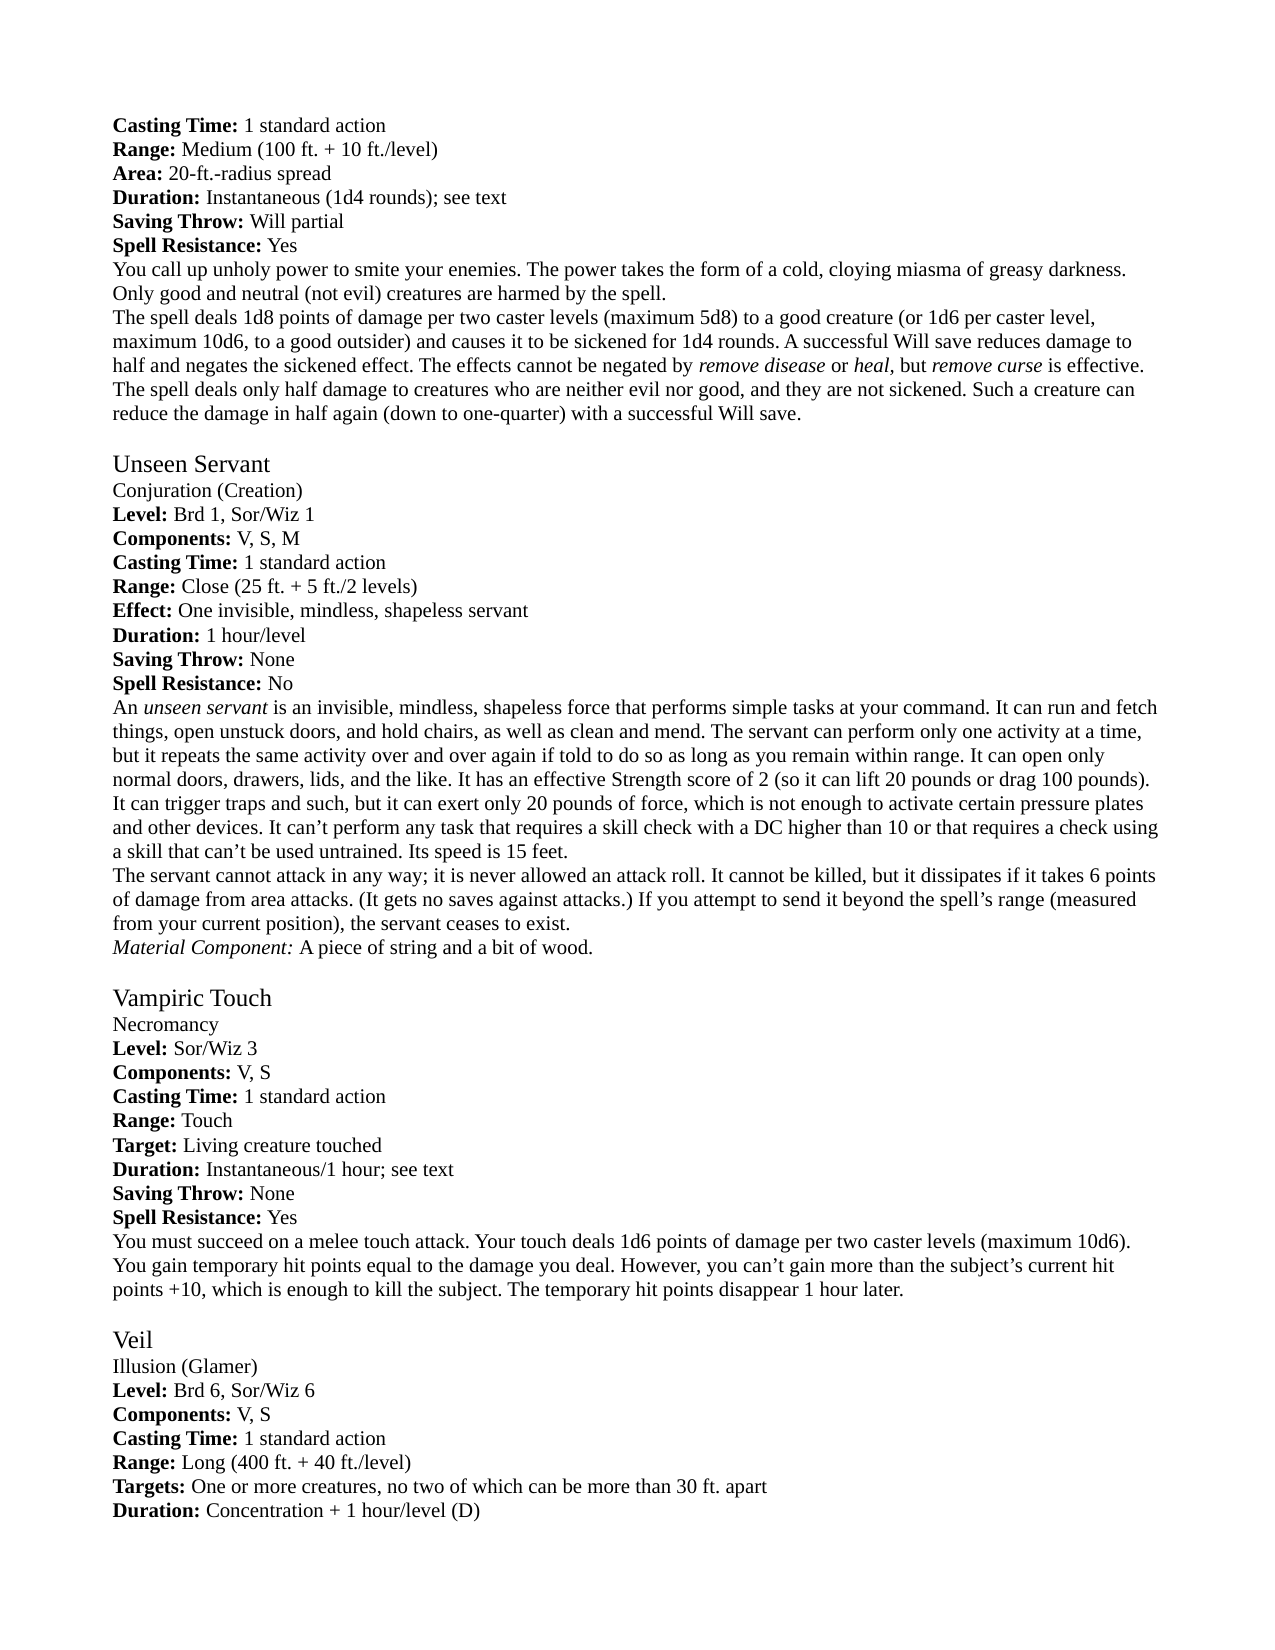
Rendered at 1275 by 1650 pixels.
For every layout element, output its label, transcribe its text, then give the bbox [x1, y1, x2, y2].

text You call up unholy power to smite your enemies. The power takes the form of a cold, cloying miasma of greasy darkness. [112, 257, 1162, 281]
text Level: Brd 6, Sor/Wiz 6 [112, 1378, 1162, 1402]
text Casting Time: 1 standard action [112, 550, 1162, 574]
text Only good and neutral (not evil) creatures are harmed by the spell. [112, 281, 1162, 305]
text Area: 20-ft.-radius spread [112, 161, 1162, 185]
text Veil [112, 1325, 1162, 1354]
text The spell deals only half damage to creatures who are neither evil nor good, and they are not sickened. Such a creature can reduce the damage in half again (down to one-quarter) with a successful Will save. [112, 377, 1162, 425]
text Conjuration (Creation) [112, 478, 1162, 502]
text Saving Throw: None [112, 647, 1162, 671]
text Level: Brd 1, Sor/Wiz 1 [112, 502, 1162, 526]
text Spell Resistance: Yes [112, 233, 1162, 257]
text Duration: Concentration + 1 hour/level (D) [112, 1498, 1162, 1522]
text Spell Resistance: No [112, 671, 1162, 695]
text An unseen servant is an invisible, mindless, shapeless force that performs simple tasks at your command. It can run and fetch things, open unstuck doors, and hold chairs, as well as clean and mend. The servant can perform only one activity at a time, but it repeats the same activity over and over again if told to do so as long as you remain within range. It can open only normal doors, drawers, lids, and the like. It has an effective Strength score of 2 (so it can lift 20 pounds or drag 100 pounds). It can trigger traps and such, but it can exert only 20 pounds of force, which is not enough to activate certain pressure plates and other devices. It can’t perform any task that requires a skill check with a DC higher than 10 or that requires a check using a skill that can’t be used untrained. Its speed is 15 feet. [112, 695, 1162, 863]
text Necromancy [112, 1012, 1162, 1036]
text Range: Medium (100 ft. + 10 ft./level) [112, 137, 1162, 161]
text Saving Throw: Will partial [112, 209, 1162, 233]
text Range: Long (400 ft. + 40 ft./level) [112, 1450, 1162, 1474]
text Level: Sor/Wiz 3 [112, 1036, 1162, 1060]
text Saving Throw: None [112, 1181, 1162, 1205]
text The servant cannot attack in any way; it is never allowed an attack roll. It cannot be killed, but it dissipates if it takes 6 points of damage from area attacks. (It gets no saves against attacks.) If you attempt to send it beyond the spell’s range (measured from your current position), the servant ceases to exist. [112, 863, 1162, 935]
text Vampiric Touch [112, 983, 1162, 1012]
text Casting Time: 1 standard action [112, 1084, 1162, 1108]
text Casting Time: 1 standard action [112, 112, 1162, 137]
text Duration: 1 hour/level [112, 622, 1162, 647]
text Targets: One or more creatures, no two of which can be more than 30 ft. apart [112, 1474, 1162, 1498]
text Material Component: A piece of string and a bit of wood. [112, 935, 1162, 959]
text Components: V, S, M [112, 526, 1162, 550]
text Components: V, S [112, 1402, 1162, 1426]
text You must succeed on a melee touch attack. Your touch deals 1d6 points of damage per two caster levels (maximum 10d6). You gain temporary hit points equal to the damage you deal. However, you can’t gain more than the subject’s current hit points +10, which is enough to kill the subject. The temporary hit points disappear 1 hour later. [112, 1229, 1162, 1301]
text Spell Resistance: Yes [112, 1205, 1162, 1229]
text Range: Touch [112, 1108, 1162, 1132]
text Illusion (Glamer) [112, 1354, 1162, 1378]
text Unseen Servant [112, 449, 1162, 478]
text Target: Living creature touched [112, 1132, 1162, 1157]
text The spell deals 1d8 points of damage per two caster levels (maximum 5d8) to a good creature (or 1d6 per caster level, maximum 10d6, to a good outsider) and causes it to be sickened for 1d4 rounds. A successful Will save reduces damage to half and negates the sickened effect. The effects cannot be negated by remove disease or heal, but remove curse is effective. [112, 305, 1162, 377]
text Effect: One invisible, mindless, shapeless servant [112, 598, 1162, 622]
text Components: V, S [112, 1060, 1162, 1084]
text Duration: Instantaneous/1 hour; see text [112, 1157, 1162, 1181]
text Duration: Instantaneous (1d4 rounds); see text [112, 185, 1162, 209]
text Range: Close (25 ft. + 5 ft./2 levels) [112, 574, 1162, 598]
text Casting Time: 1 standard action [112, 1426, 1162, 1450]
